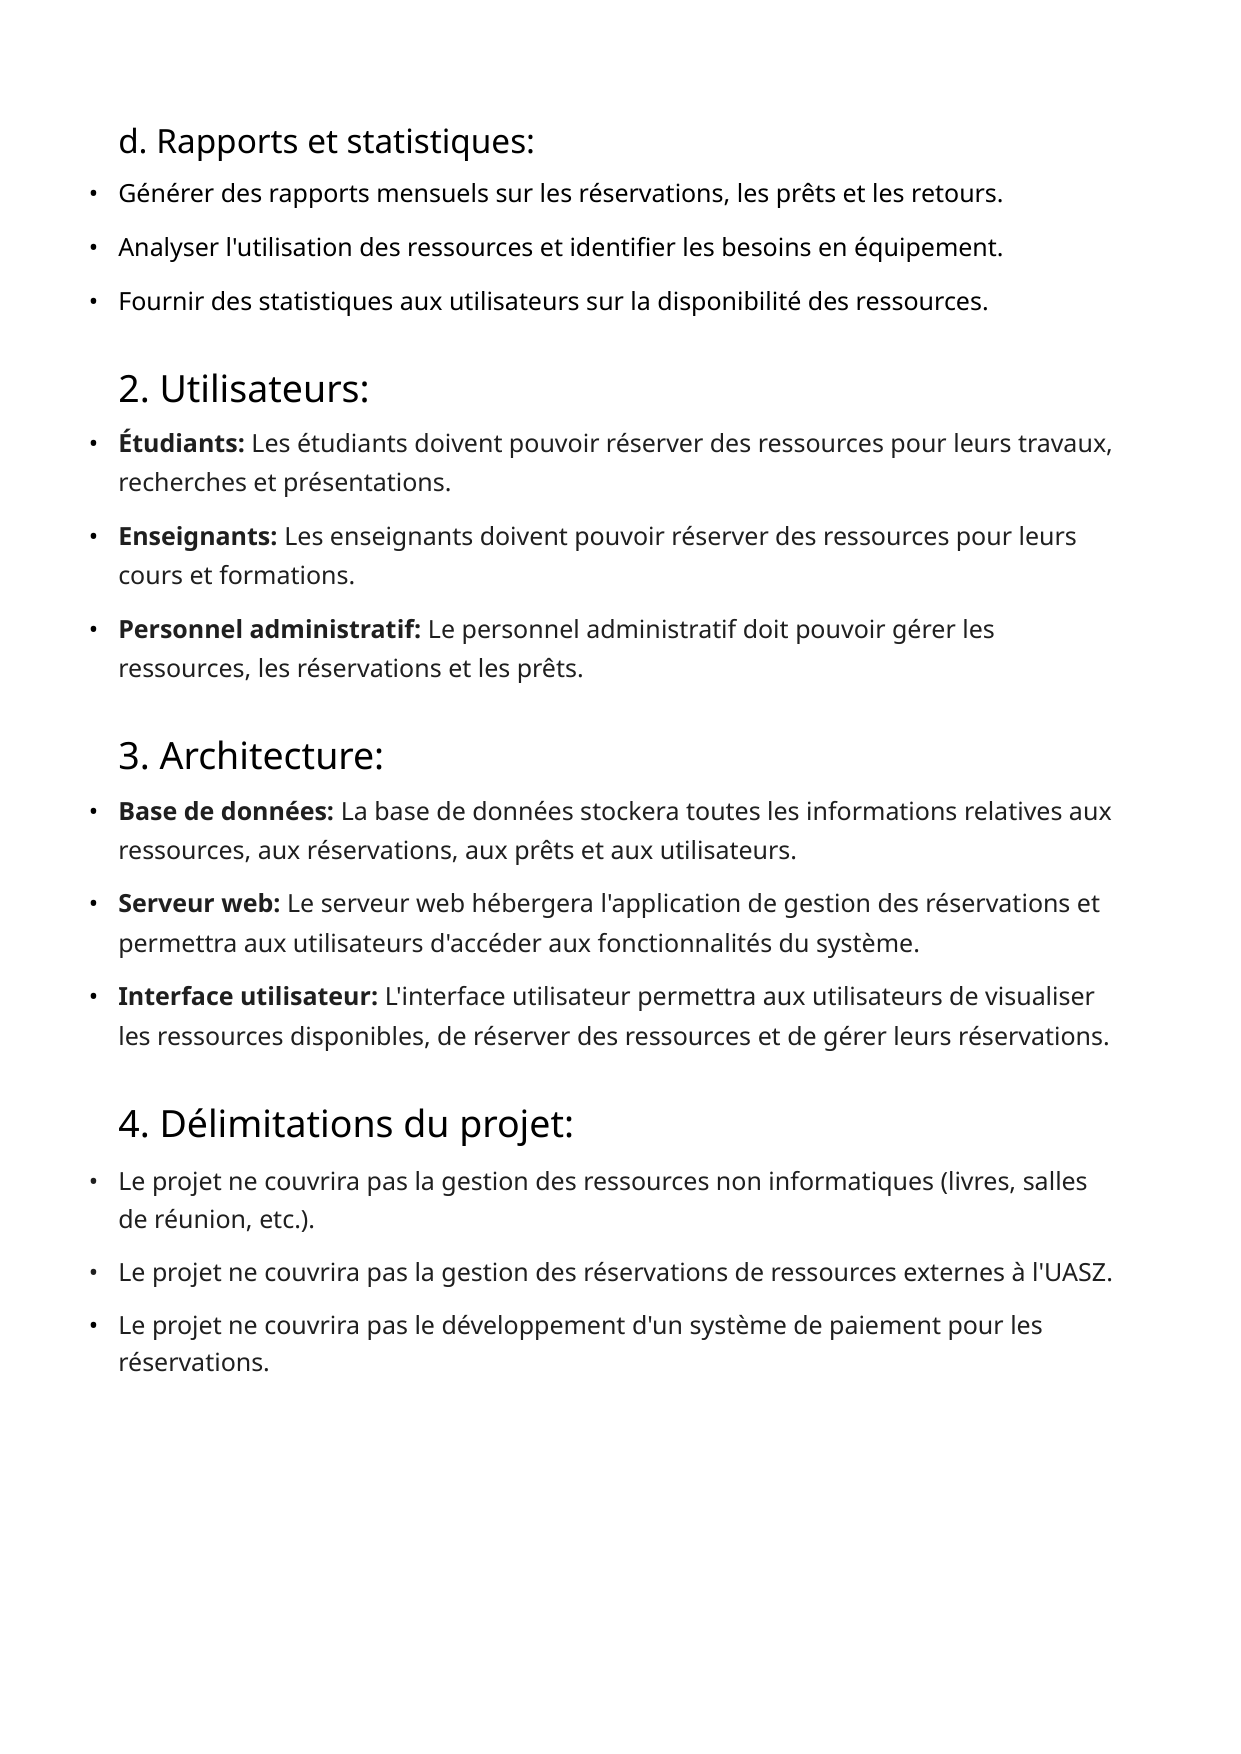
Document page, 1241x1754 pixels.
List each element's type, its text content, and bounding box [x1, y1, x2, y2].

list Enseignants: Les enseignants doivent pouvoir réserver des ressources pour leurs cours et formations. [118, 519, 1122, 592]
subtitle 2. Utilisateurs: [118, 362, 1122, 413]
list Le projet ne couvrira pas la gestion des ressources non informatiques (livres, salles de réunion, etc.). [118, 1160, 1122, 1235]
list Étudiants: Les étudiants doivent pouvoir réserver des ressources pour leurs travaux, recherches et présentations. [118, 426, 1122, 499]
subtitle 4. Délimitations du projet: [118, 1097, 1122, 1148]
list Base de données: La base de données stockera toutes les informations relatives aux ressources, aux réservations, aux prêts et aux utilisateurs. [118, 793, 1122, 866]
subtitle d. Rapports et statistiques: [118, 118, 1122, 163]
subtitle 3. Architecture: [118, 729, 1122, 781]
list Analyser l'utilisation des ressources et identifier les besoins en équipement. [118, 230, 1122, 264]
list Fournir des statistiques aux utilisateurs sur la disponibilité des ressources. [118, 283, 1122, 318]
list Le projet ne couvrira pas la gestion des réservations de ressources externes à l'UASZ. [118, 1251, 1122, 1288]
list Serveur web: Le serveur web hébergera l'application de gestion des réservations et permettra aux utilisateurs d'accéder aux fonctionnalités du système. [118, 886, 1122, 959]
list Personnel administratif: Le personnel administratif doit pouvoir gérer les ressources, les réservations et les prêts. [118, 612, 1122, 685]
list Interface utilisateur: L'interface utilisateur permettra aux utilisateurs de visualiser les ressources disponibles, de réserver des ressources et de gérer leurs réservations. [118, 979, 1122, 1052]
list Générer des rapports mensuels sur les réservations, les prêts et les retours. [118, 176, 1122, 210]
list Le projet ne couvrira pas le développement d'un système de paiement pour les réservations. [118, 1304, 1122, 1379]
